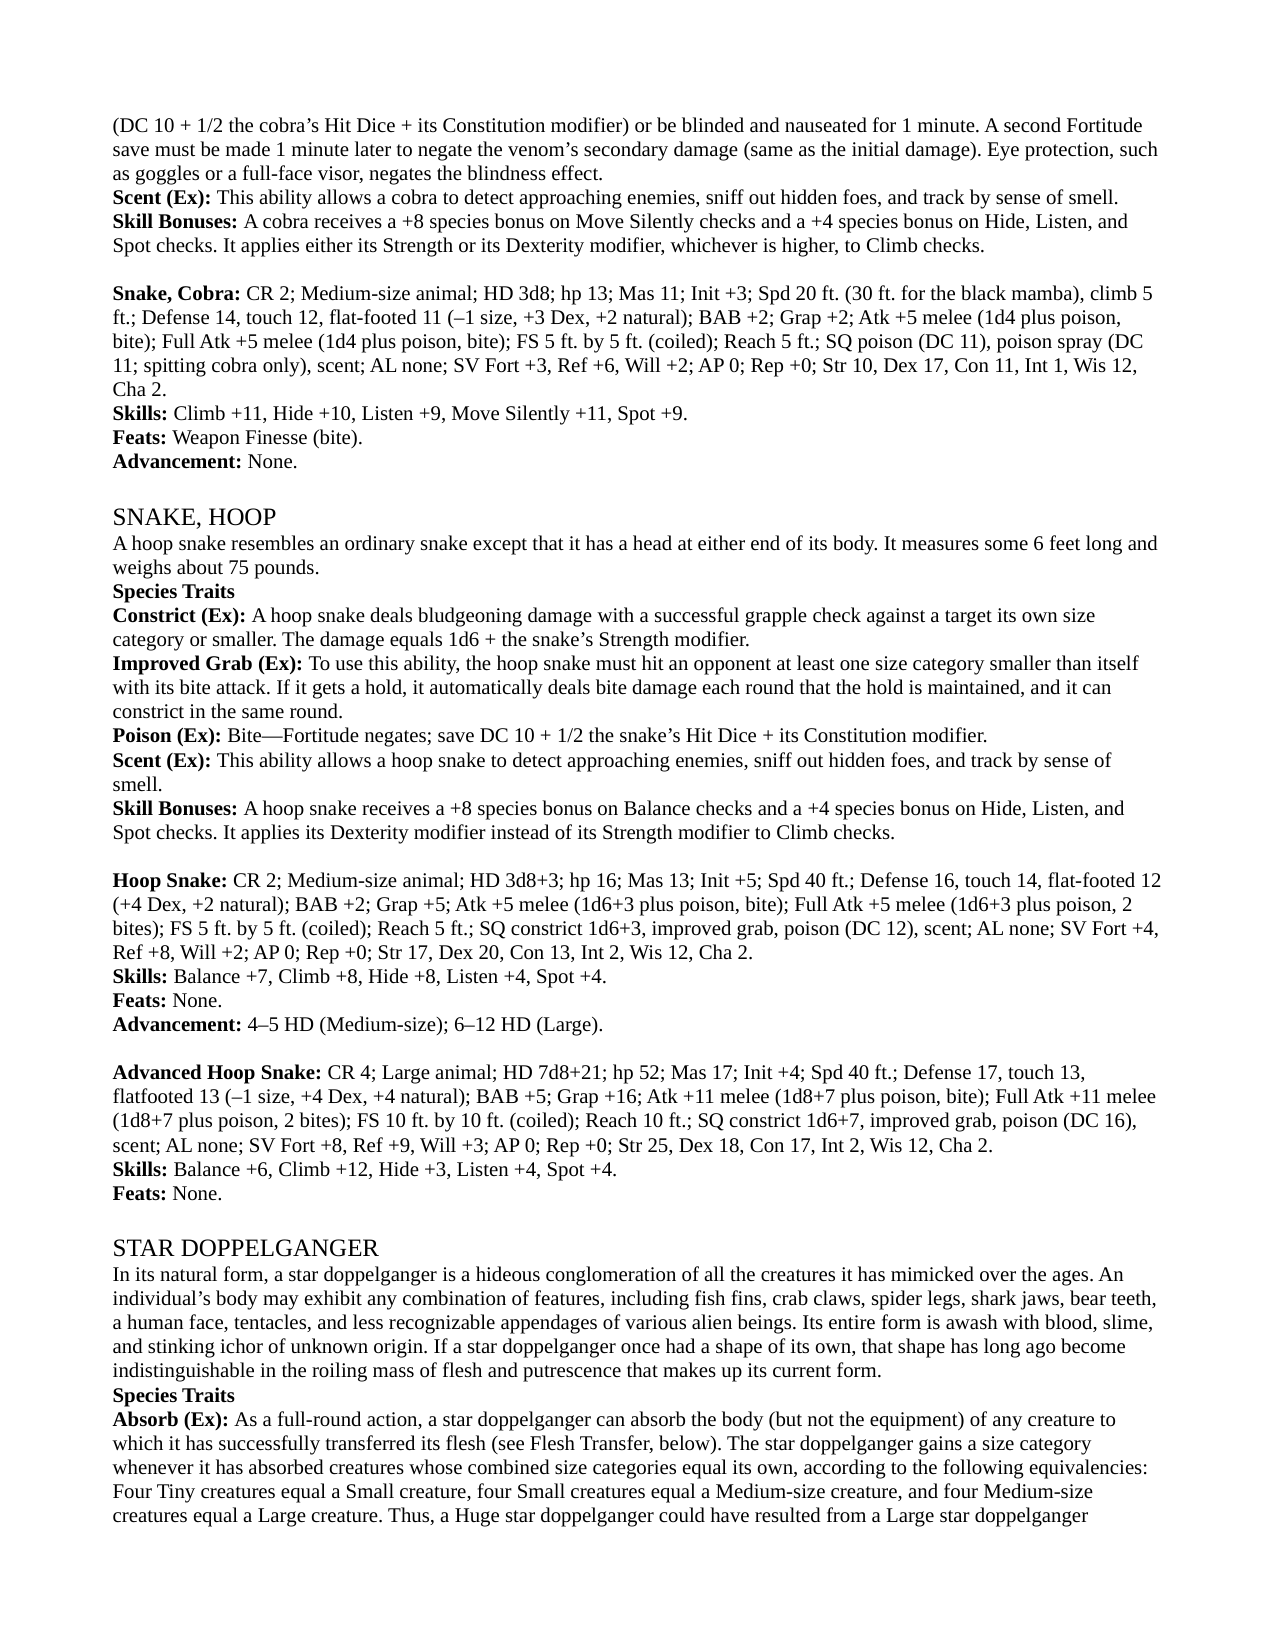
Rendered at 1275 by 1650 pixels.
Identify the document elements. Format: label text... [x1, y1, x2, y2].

text Scent (Ex): This ability allows a hoop snake to detect approaching enemies, sniff out hidden foes, and track by sense of smell. [112, 747, 1162, 796]
subtitle Species Traits [112, 579, 1162, 603]
text Poison (Ex): Bite—Fortitude negates; save DC 10 + 1/2 the snake’s Hit Dice + its Constitution modifier. [112, 723, 1162, 747]
text (DC 10 + 1/2 the cobra’s Hit Dice + its Constitution modifier) or be blinded and nauseated for 1 minute. A second Fortitude save must be made 1 minute later to negate the venom’s secondary damage (same as the initial damage). Eye protection, such as goggles or a full-face visor, negates the blindness effect. [112, 112, 1162, 185]
text Improved Grab (Ex): To use this ability, the hoop snake must hit an opponent at least one size category smaller than itself with its bite attack. If it gets a hold, it automatically deals bite damage each round that the hold is maintained, and it can constrict in the same round. [112, 651, 1162, 723]
text Snake, Cobra: CR 2; Medium-size animal; HD 3d8; hp 13; Mas 11; Init +3; Spd 20 ft. (30 ft. for the black mamba), climb 5 ft.; Defense 14, touch 12, flat-footed 11 (–1 size, +3 Dex, +2 natural); BAB +2; Grap +2; Atk +5 melee (1d4 plus poison, bite); Full Atk +5 melee (1d4 plus poison, bite); FS 5 ft. by 5 ft. (coiled); Reach 5 ft.; SQ poison (DC 11), poison spray (DC 11; spitting cobra only), scent; AL none; SV Fort +3, Ref +6, Will +2; AP 0; Rep +0; Str 10, Dex 17, Con 11, Int 1, Wis 12, Cha 2. [112, 281, 1162, 401]
text Absorb (Ex): As a full-round action, a star doppelganger can absorb the body (but not the equipment) of any creature to which it has successfully transferred its flesh (see Flesh Transfer, below). The star doppelganger gains a size category whenever it has absorbed creatures whose combined size categories equal its own, according to the following equivalencies: Four Tiny creatures equal a Small creature, four Small creatures equal a Medium-size creature, and four Medium-size creatures equal a Large creature. Thus, a Huge star doppelganger could have resulted from a Large star doppelganger [112, 1407, 1162, 1527]
text A hoop snake resembles an ordinary snake except that it has a head at either end of its body. It measures some 6 feet long and weighs about 75 pounds. [112, 531, 1162, 579]
text Advancement: None. [112, 449, 1162, 473]
text Skill Bonuses: A hoop snake receives a +8 species bonus on Balance checks and a +4 species bonus on Hide, Listen, and Spot checks. It applies its Dexterity modifier instead of its Strength modifier to Climb checks. [112, 796, 1162, 844]
text Feats: None. [112, 988, 1162, 1012]
text Skills: Balance +7, Climb +8, Hide +8, Listen +4, Spot +4. [112, 964, 1162, 988]
text Skills: Balance +6, Climb +12, Hide +3, Listen +4, Spot +4. [112, 1157, 1162, 1181]
text Skills: Climb +11, Hide +10, Listen +9, Move Silently +11, Spot +9. [112, 401, 1162, 425]
subtitle STAR DOPPELGANGER [112, 1233, 1162, 1262]
text Advancement: 4–5 HD (Medium-size); 6–12 HD (Large). [112, 1012, 1162, 1036]
text In its natural form, a star doppelganger is a hideous conglomeration of all the creatures it has mimicked over the ages. An individual’s body may exhibit any combination of features, including fish fins, crab claws, spider legs, shark jaws, bear teeth, a human face, tentacles, and less recognizable appendages of various alien beings. Its entire form is awash with blood, slime, and stinking ichor of unknown origin. If a star doppelganger once had a shape of its own, that shape has long ago become indistinguishable in the roiling mass of flesh and putrescence that makes up its current form. [112, 1262, 1162, 1382]
text Constrict (Ex): A hoop snake deals bludgeoning damage with a successful grapple check against a target its own size category or smaller. The damage equals 1d6 + the snake’s Strength modifier. [112, 603, 1162, 651]
subtitle Species Traits [112, 1382, 1162, 1407]
text Feats: Weapon Finesse (bite). [112, 425, 1162, 449]
text Hoop Snake: CR 2; Medium-size animal; HD 3d8+3; hp 16; Mas 13; Init +5; Spd 40 ft.; Defense 16, touch 14, flat-footed 12 (+4 Dex, +2 natural); BAB +2; Grap +5; Atk +5 melee (1d6+3 plus poison, bite); Full Atk +5 melee (1d6+3 plus poison, 2 bites); FS 5 ft. by 5 ft. (coiled); Reach 5 ft.; SQ constrict 1d6+3, improved grab, poison (DC 12), scent; AL none; SV Fort +4, Ref +8, Will +2; AP 0; Rep +0; Str 17, Dex 20, Con 13, Int 2, Wis 12, Cha 2. [112, 868, 1162, 964]
text Skill Bonuses: A cobra receives a +8 species bonus on Move Silently checks and a +4 species bonus on Hide, Listen, and Spot checks. It applies either its Strength or its Dexterity modifier, whichever is higher, to Climb checks. [112, 209, 1162, 257]
text Advanced Hoop Snake: CR 4; Large animal; HD 7d8+21; hp 52; Mas 17; Init +4; Spd 40 ft.; Defense 17, touch 13, flatfooted 13 (–1 size, +4 Dex, +4 natural); BAB +5; Grap +16; Atk +11 melee (1d8+7 plus poison, bite); Full Atk +11 melee (1d8+7 plus poison, 2 bites); FS 10 ft. by 10 ft. (coiled); Reach 10 ft.; SQ constrict 1d6+7, improved grab, poison (DC 16), scent; AL none; SV Fort +8, Ref +9, Will +3; AP 0; Rep +0; Str 25, Dex 18, Con 17, Int 2, Wis 12, Cha 2. [112, 1060, 1162, 1157]
text Scent (Ex): This ability allows a cobra to detect approaching enemies, sniff out hidden foes, and track by sense of smell. [112, 185, 1162, 209]
subtitle SNAKE, HOOP [112, 502, 1162, 531]
text Feats: None. [112, 1181, 1162, 1205]
